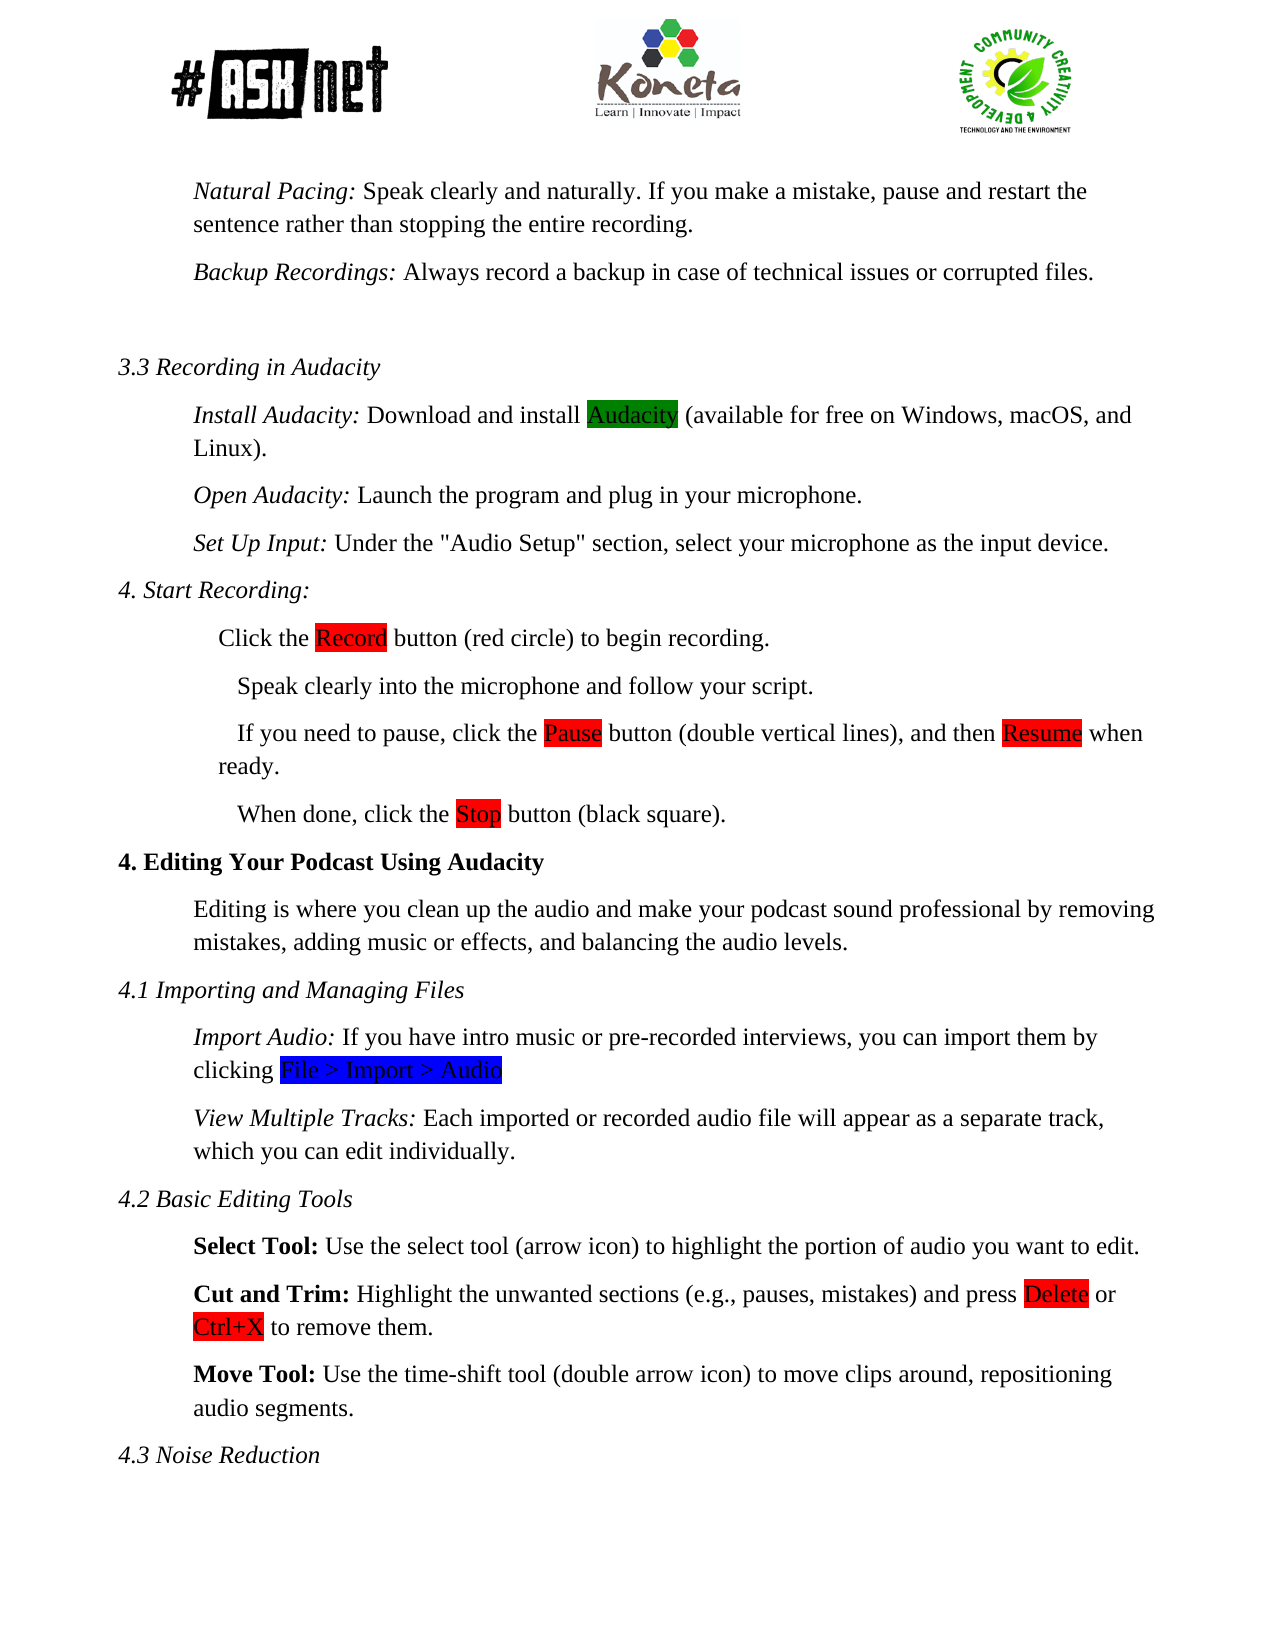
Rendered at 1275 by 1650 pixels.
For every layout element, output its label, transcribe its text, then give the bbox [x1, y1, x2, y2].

text 3.3 Recording in Audacity [118, 352, 1157, 381]
list Speak clearly into the microphone and follow your script. [181, 671, 1157, 699]
list Editing is where you clean up the audio and make your podcast sound professional by removing mistakes, adding music or effects, and balancing the audio levels. [156, 894, 1157, 956]
list When done, click the Stop button (black square). [181, 799, 1157, 828]
text 4. Editing Your Podcast Using Audacity [118, 847, 1157, 875]
list Import Audio: If you have intro music or pre-recorded interviews, you can import them by clicking File > Import > Audio [156, 1022, 1157, 1084]
list Cut and Trim: Highlight the unwanted sections (e.g., pauses, mistakes) and press Delete or Ctrl+X to remove them. [156, 1279, 1157, 1341]
list Move Tool: Use the time-shift tool (double arrow icon) to move clips around, repositioning audio segments. [156, 1359, 1157, 1421]
list Set Up Input: Under the "Audio Setup" section, select your microphone as the input device. [156, 528, 1157, 557]
text 4.3 Noise Reduction [118, 1440, 1157, 1469]
list Click the Record button (red circle) to begin recording. [181, 623, 1157, 652]
list If you need to pause, click the Pause button (double vertical lines), and then Resume when ready. [181, 718, 1157, 780]
list View Multiple Tracks: Each imported or recorded audio file will appear as a separate track, which you can edit individually. [156, 1103, 1157, 1165]
text 4.2 Basic Editing Tools [118, 1184, 1157, 1212]
list Install Audacity: Download and install Audacity (available for free on Windows, macOS, and Linux). [156, 400, 1157, 462]
list Select Tool: Use the select tool (arrow icon) to highlight the portion of audio you want to edit. [156, 1231, 1157, 1260]
picture [170, 39, 392, 122]
picture [594, 19, 741, 119]
list Natural Pacing: Speak clearly and naturally. If you make a mistake, pause and restart the sentence rather than stopping the entire recording. [156, 176, 1157, 238]
list Backup Recordings: Always record a backup in case of technical issues or corrupted files. [156, 257, 1157, 286]
list Open Audacity: Launch the program and plug in your microphone. [156, 480, 1157, 509]
text 4. Start Recording: [118, 576, 1157, 604]
text 4.1 Importing and Managing Files [118, 975, 1157, 1004]
picture [931, 8, 1098, 149]
